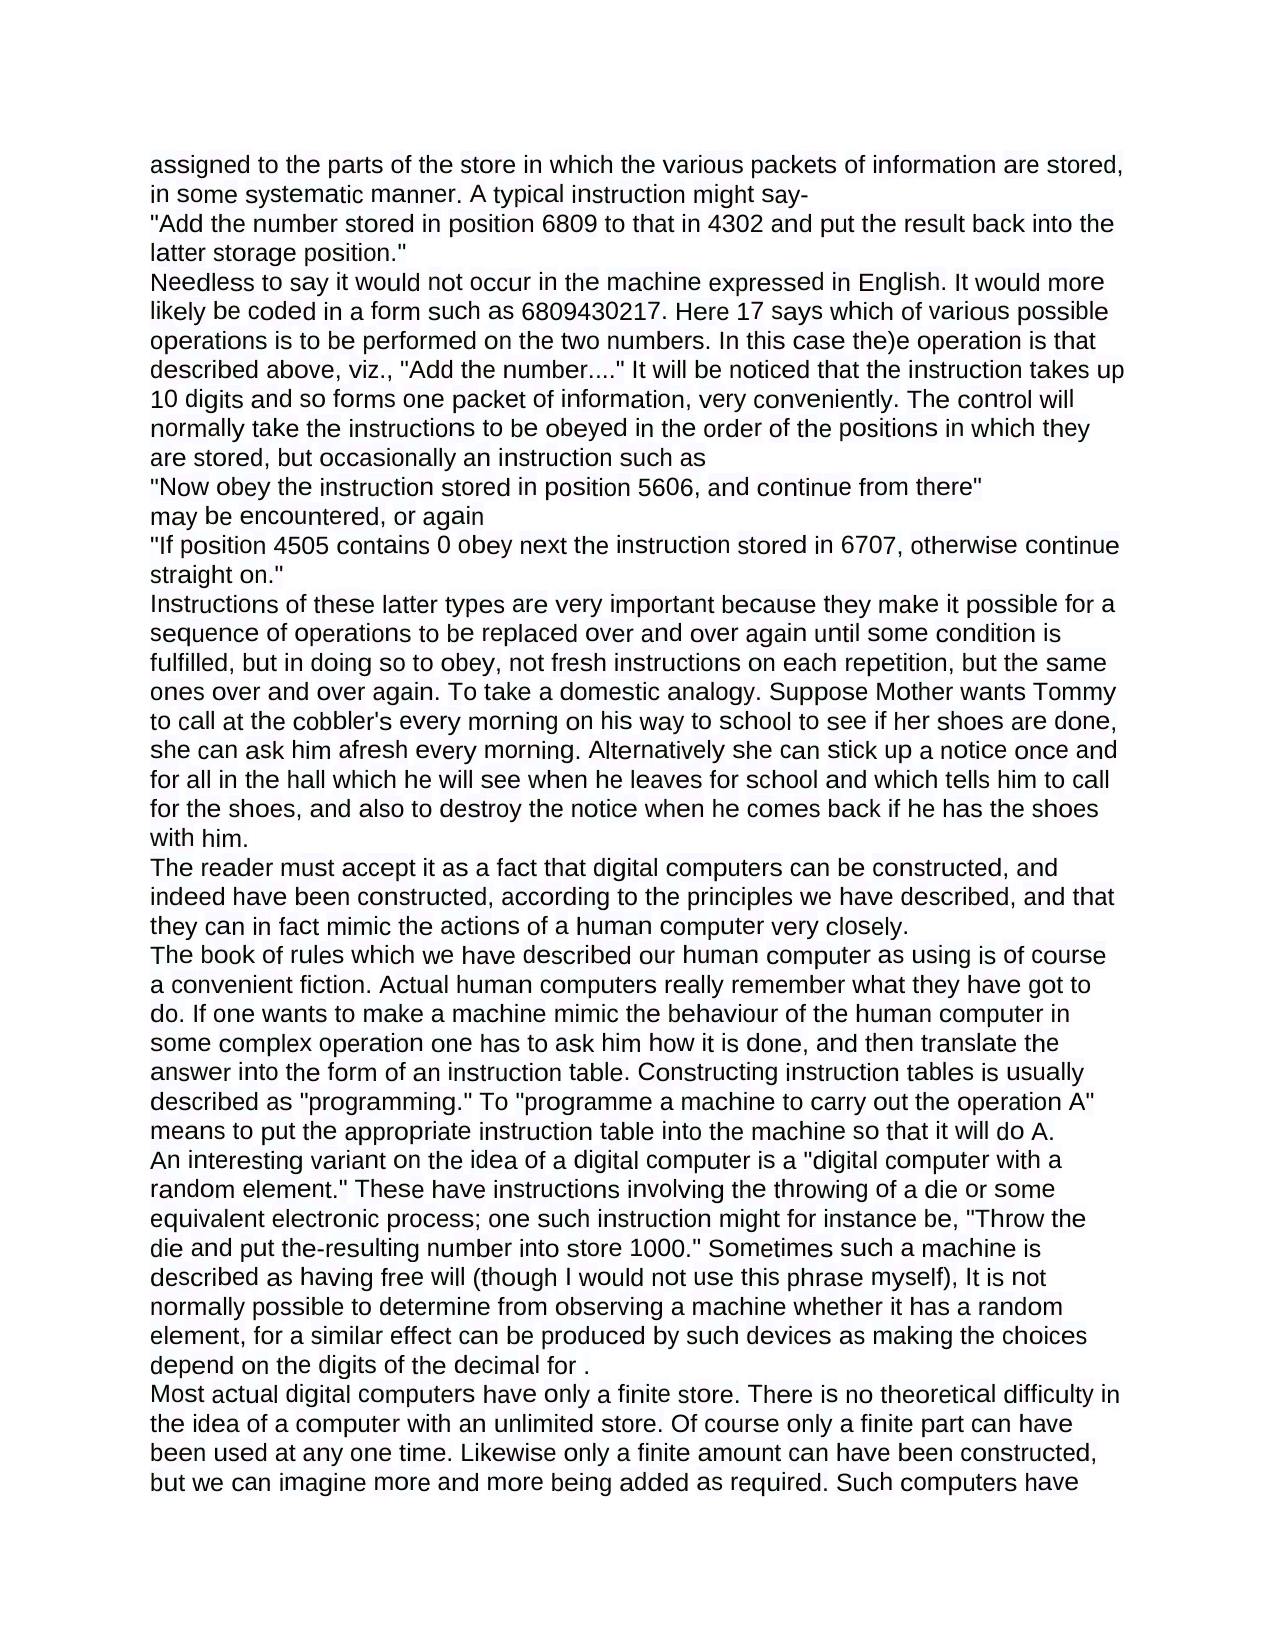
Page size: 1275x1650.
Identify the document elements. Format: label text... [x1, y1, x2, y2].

text Instructions of these latter types are very important because they make it possible for a sequence of operations to be replaced over and over again until some condition is fulfilled, but in doing so to obey, not fresh instructions on each repetition, but the same ones over and over again. To take a domestic analogy. Suppose Mother wants Tommy to call at the cobbler's every morning on his way to school to see if her shoes are done, she can ask him afresh every morning. Alternatively she can stick up a notice once and for all in the hall which he will see when he leaves for school and which tells him to call for the shoes, and also to destroy the notice when he comes back if he has the shoes with him. [193, 589, 1125, 852]
text may be encountered, or again [416, 501, 451, 531]
text Most actual digital computers have only a finite store. There is no theoretical difficulty in the idea of a computer with an unlimited store. Of course only a finite part can have been used at any one time. Likewise only a finite amount can have been constructed, but we can imagine more and more being added as required. Such computers have special theoretical interest and will be called infinitive capacity computers. [577, 1379, 650, 1496]
text Most actual digital computers have only a finite store. There is no theoretical difficulty in the idea of a computer with an unlimited store. Of course only a finite part can have been used at any one time. Likewise only a finite amount can have been constructed, but we can imagine more and more being added as required. Such computers have special theoretical interest and will be called infinitive capacity computers. [1042, 1379, 1125, 1496]
text The reader must accept it as a fact that digital computers can be constructed, and indeed have been constructed, according to the principles we have described, and that they can in fact mimic the actions of a human computer very closely. [150, 852, 1125, 940]
text The information in the store is usually broken up into packets of moderately small size. In one machine, for instance, a packet might consist of ten decimal digits. Numbers are assigned to the parts of the store in which the various packets of information are stored, in some systematic manner. A typical instruction might say- [719, 150, 1125, 208]
text may be encountered, or again [150, 501, 204, 531]
text "Now obey the instruction stored in position 5606, and continue from there" [591, 472, 666, 501]
text An interesting variant on the idea of a digital computer is a "digital computer with a random element." These have instructions involving the throwing of a die or some equivalent electronic process; one such instruction might for instance be, "Throw the die and put the-resulting number into store 1000." Sometimes such a machine is described as having free will (though I would not use this phrase myself), It is not normally possible to determine from observing a machine whether it has a random element, for a similar effect can be produced by such devices as making the choices depend on the digits of the decimal for . [150, 1145, 1125, 1379]
text The information in the store is usually broken up into packets of moderately small size. In one machine, for instance, a packet might consist of ten decimal digits. Numbers are assigned to the parts of the store in which the various packets of information are stored, in some systematic manner. A typical instruction might say- [564, 150, 714, 208]
text may be encountered, or again [386, 501, 407, 531]
text Most actual digital computers have only a finite store. There is no theoretical difficulty in the idea of a computer with an unlimited store. Of course only a finite part can have been used at any one time. Likewise only a finite amount can have been constructed, but we can imagine more and more being added as required. Such computers have special theoretical interest and will be called infinitive capacity computers. [795, 1379, 930, 1496]
text Needless to say it would not occur in the machine expressed in English. It would more likely be coded in a form such as 6809430217. Here 17 says which of various possible operations is to be performed on the two numbers. In this case the)e operation is that described above, viz., "Add the number...." It will be noticed that the instruction takes up 10 digits and so forms one packet of information, very conveniently. The control will normally take the instructions to be obeyed in the order of the positions in which they are stored, but occasionally an instruction such as [150, 267, 1125, 472]
text "Add the number stored in position 6809 to that in 4302 and put the result back into the latter storage position." [150, 208, 1125, 267]
text may be encountered, or again [219, 501, 239, 531]
text may be encountered, or again [471, 501, 1125, 531]
text "Now obey the instruction stored in position 5606, and continue from there" [982, 472, 1125, 501]
text The book of rules which we have described our human computer as using is of course a convenient fiction. Actual human computers really remember what they have got to do. If one wants to make a machine mimic the behaviour of the human computer in some complex operation one has to ask him how it is done, and then translate the answer into the form of an instruction table. Constructing instruction tables is usually described as "programming." To "programme a machine to carry out the operation A" means to put the appropriate instruction table into the machine so that it will do A. [150, 940, 1125, 1145]
text "If position 4505 contains 0 obey next the instruction stored in 6707, otherwise continue straight on." [283, 531, 1125, 589]
